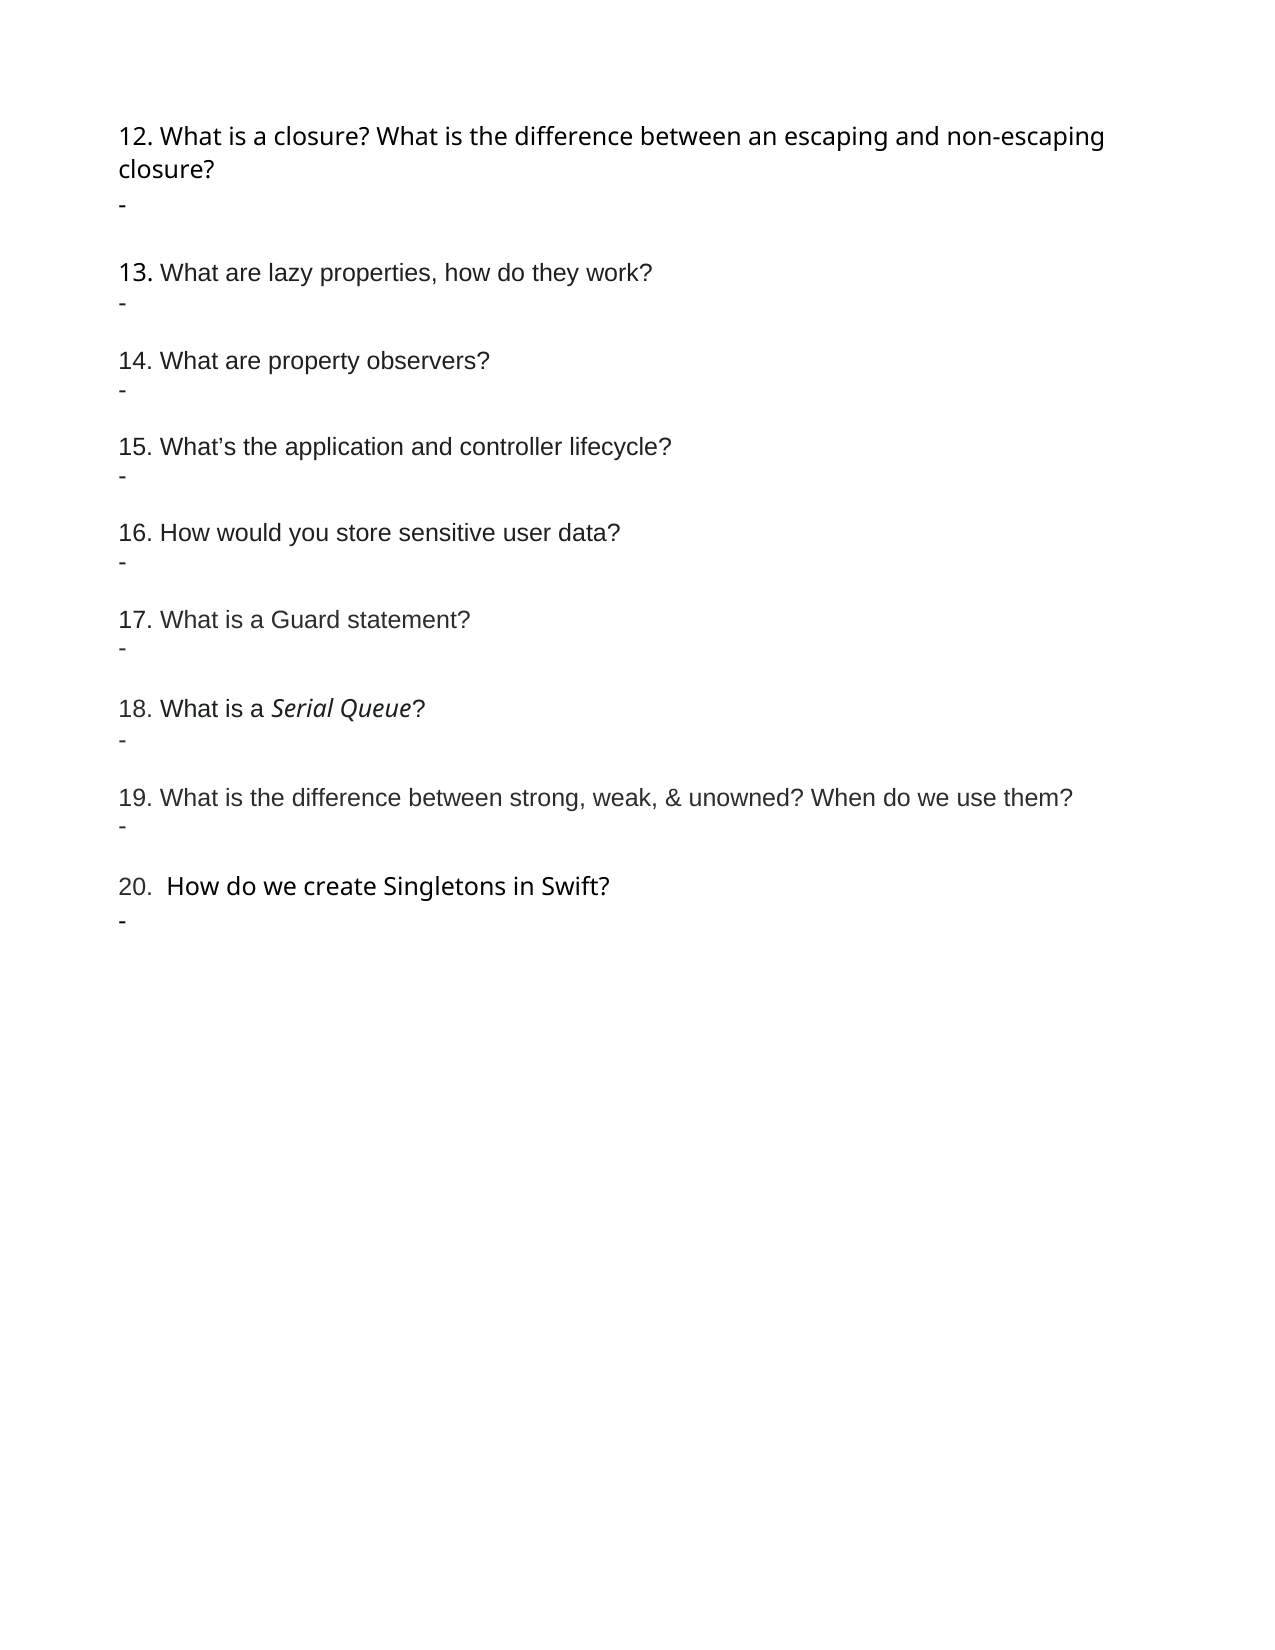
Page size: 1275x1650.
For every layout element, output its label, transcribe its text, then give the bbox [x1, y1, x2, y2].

text 20. How do we create Singletons in Swift? [118, 869, 1157, 903]
text 16. How would you store sensitive user data? [118, 518, 1157, 547]
text 12. What is a closure? What is the difference between an escaping and non-escaping closure? [118, 118, 1157, 186]
text - [118, 725, 1157, 754]
text - [118, 375, 1157, 403]
text - [118, 461, 1157, 490]
text - [118, 186, 1157, 220]
text - [118, 633, 1157, 662]
text - [118, 288, 1157, 317]
text 18. What is a Serial Queue? [118, 691, 1157, 725]
text 15. What’s the application and controller lifecycle? [118, 432, 1157, 461]
text - [118, 811, 1157, 840]
text - [118, 903, 1157, 937]
text 13. What are lazy properties, how do they work? [118, 254, 1157, 288]
text 19. What is the difference between strong, weak, & unowned? When do we use them? [118, 782, 1157, 811]
text 17. What is a Guard statement? [118, 605, 1157, 633]
text - [118, 547, 1157, 576]
text 14. What are property observers? [118, 346, 1157, 375]
